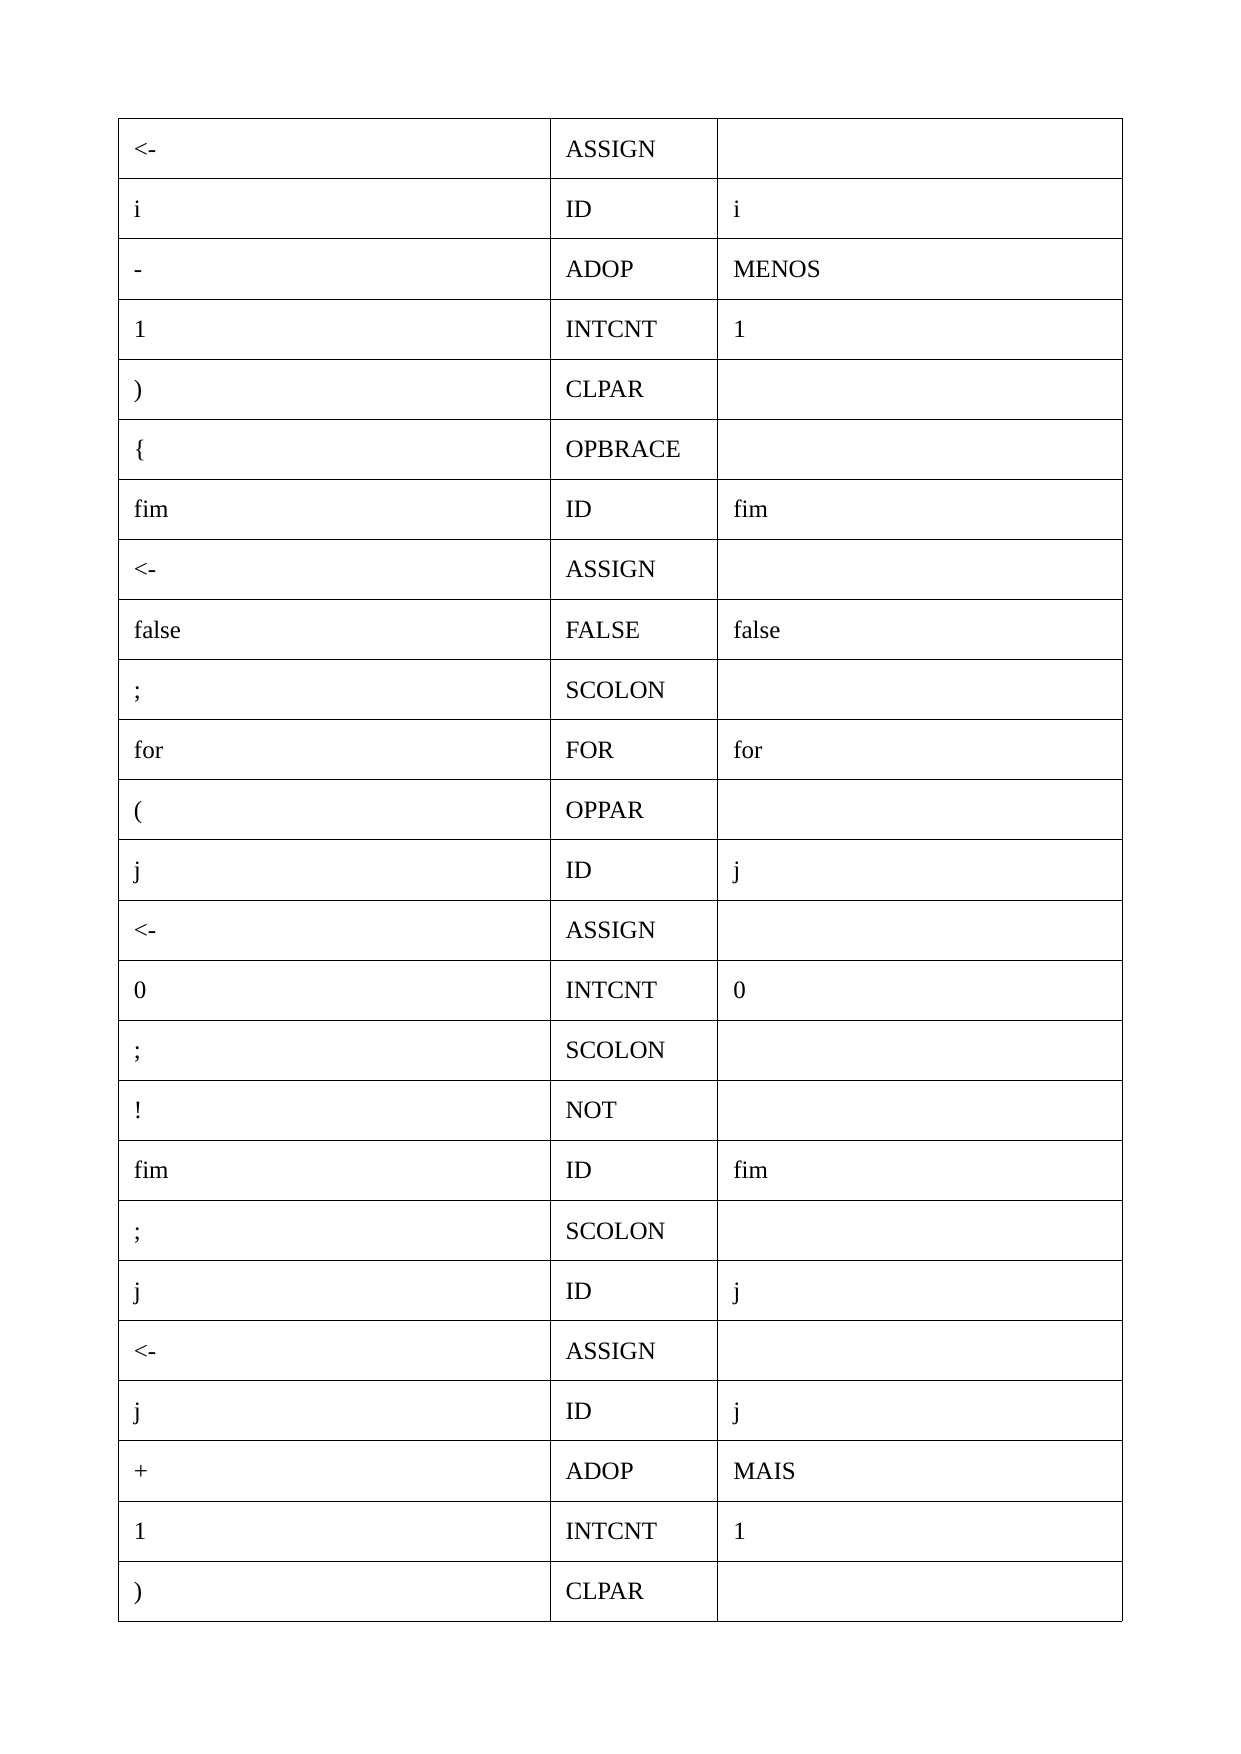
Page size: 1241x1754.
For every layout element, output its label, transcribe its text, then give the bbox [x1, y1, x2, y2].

table_cell [718, 780, 1122, 839]
table_cell SCOLON [551, 1021, 717, 1080]
table_cell 1 [119, 1502, 550, 1561]
table_cell ADOP [551, 1441, 717, 1501]
table_cell j [119, 840, 550, 899]
table_cell ID [551, 1381, 717, 1440]
table_cell false [718, 600, 1122, 659]
table_cell ASSIGN [551, 901, 717, 959]
table_cell + [119, 1441, 550, 1501]
table_cell 0 [119, 961, 550, 1020]
table_cell j [718, 1261, 1122, 1320]
table_cell NOT [551, 1081, 717, 1140]
table_cell ! [119, 1081, 550, 1140]
table_cell for [119, 720, 550, 779]
table_cell { [119, 420, 550, 479]
table_cell ADOP [551, 239, 717, 298]
table_cell ID [551, 179, 717, 238]
table_cell CLPAR [551, 360, 717, 419]
table_cell j [119, 1381, 550, 1440]
table_cell ID [551, 840, 717, 899]
table_cell [718, 119, 1122, 178]
table_cell j [718, 840, 1122, 899]
table_cell MENOS [718, 239, 1122, 298]
table_cell <- [119, 119, 550, 178]
table_cell INTCNT [551, 961, 717, 1020]
table_cell ; [119, 1021, 550, 1080]
table_cell MAIS [718, 1441, 1122, 1501]
table_cell j [119, 1261, 550, 1320]
table_cell ID [551, 480, 717, 539]
table_cell ID [551, 1261, 717, 1320]
table_cell [718, 540, 1122, 599]
table_cell <- [119, 1321, 550, 1380]
table_cell ASSIGN [551, 119, 717, 178]
table_cell fim [119, 480, 550, 539]
table_cell 1 [718, 300, 1122, 358]
table_cell SCOLON [551, 660, 717, 719]
table_cell [718, 1081, 1122, 1140]
table_cell ASSIGN [551, 1321, 717, 1380]
table_cell fim [718, 1141, 1122, 1200]
table_cell <- [119, 901, 550, 959]
table_cell INTCNT [551, 1502, 717, 1561]
table_cell OPPAR [551, 780, 717, 839]
table_cell j [718, 1381, 1122, 1440]
table_cell [718, 360, 1122, 419]
table_cell ; [119, 660, 550, 719]
table_cell for [718, 720, 1122, 779]
table_cell [718, 1562, 1122, 1621]
table_cell - [119, 239, 550, 298]
table_cell FALSE [551, 600, 717, 659]
table_cell ID [551, 1141, 717, 1200]
table_cell [718, 901, 1122, 959]
table_cell i [718, 179, 1122, 238]
table_cell 1 [119, 300, 550, 358]
table_cell CLPAR [551, 1562, 717, 1621]
table_cell [718, 1021, 1122, 1080]
table_cell [718, 420, 1122, 479]
table_cell OPBRACE [551, 420, 717, 479]
table_cell ) [119, 360, 550, 419]
table_cell fim [119, 1141, 550, 1200]
table_cell [718, 1201, 1122, 1260]
table_cell ) [119, 1562, 550, 1621]
table_cell SCOLON [551, 1201, 717, 1260]
table_cell i [119, 179, 550, 238]
table_cell [718, 660, 1122, 719]
table_cell ; [119, 1201, 550, 1260]
table_cell 1 [718, 1502, 1122, 1561]
table_cell FOR [551, 720, 717, 779]
table_cell 0 [718, 961, 1122, 1020]
table_cell false [119, 600, 550, 659]
table_cell INTCNT [551, 300, 717, 358]
table_cell fim [718, 480, 1122, 539]
table_cell ASSIGN [551, 540, 717, 599]
table_cell [718, 1321, 1122, 1380]
table_cell ( [119, 780, 550, 839]
table_cell <- [119, 540, 550, 599]
